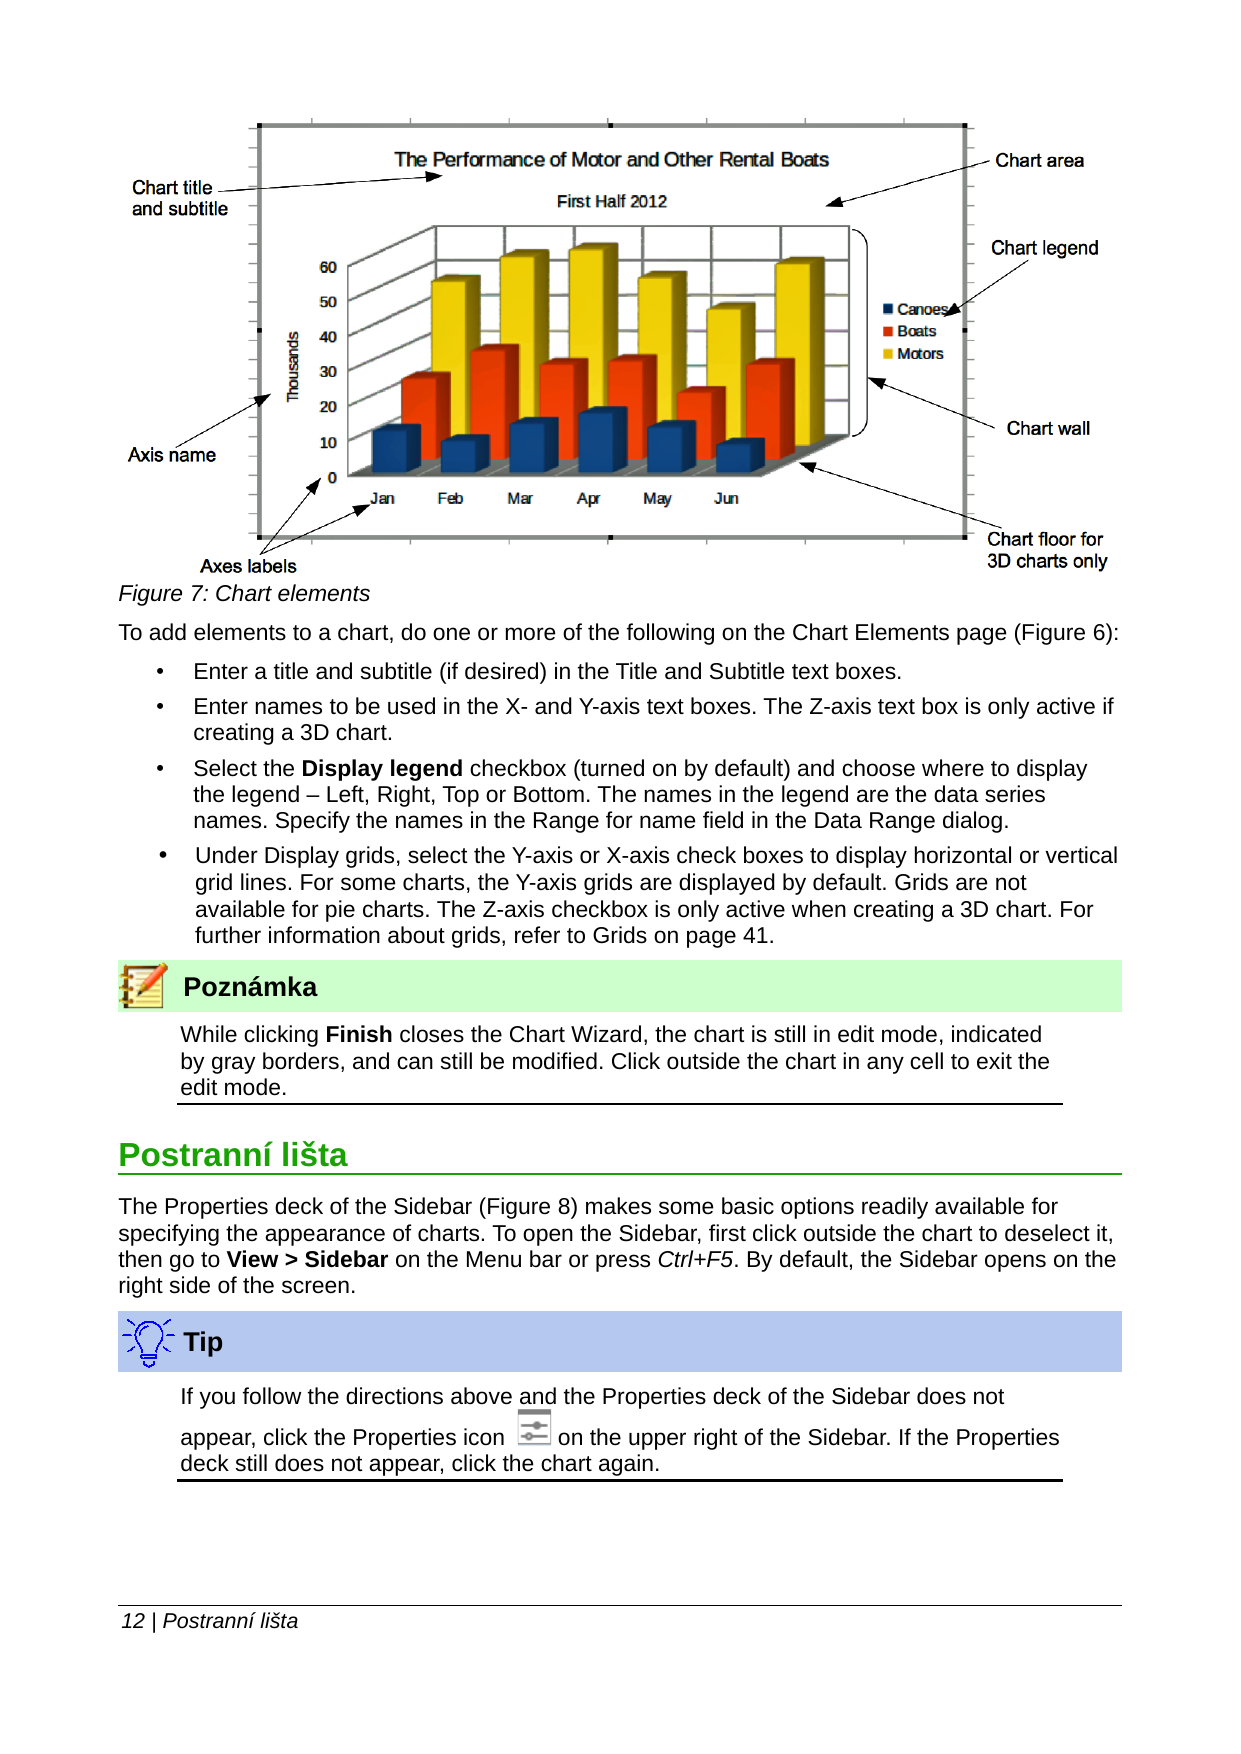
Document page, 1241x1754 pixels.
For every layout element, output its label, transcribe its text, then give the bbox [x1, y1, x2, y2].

text Figure 7: Chart elements [118, 581, 1122, 606]
text While clicking Finish closes the Chart Wizard, the chart is still in edit mode, indicated by gray borders, and can still be modified. Click outside the chart in any cell to exit the edit mode. [177, 1018, 1063, 1103]
text To add elements to a chart, do one or more of the following on the Chart Elements page (Figure 6): [118, 619, 1122, 645]
subtitle Poznámka [118, 960, 1122, 1012]
subtitle Tip [179, 1311, 1122, 1372]
list Under Display grids, select the Y-axis or X-axis check boxes to display horizontal or vertical grid lines. For some charts, the Y-axis grids are displayed by default. Grids are not available for pie charts. The Z-axis checkbox is only active when creating a 3D chart. For further information about grids, refer to Grids on page 41. [156, 842, 1122, 948]
list Enter a title and subtitle (if desired) in the Title and Subtitle text boxes. [156, 658, 1122, 684]
picture [119, 961, 170, 1012]
picture [119, 1311, 179, 1372]
text If you follow the directions above and the Properties deck of the Sidebar does not appear, click the Properties icon on the upper right of the Sidebar. If the Properties deck still does not appear, click the chart again. [177, 1380, 1063, 1479]
text The Properties deck of the Sidebar (Figure 8) makes some basic options readily available for specifying the appearance of charts. To open the Sidebar, first click outside the chart to deselect it, then go to View > Sidebar on the Menu bar or press Ctrl+F5. By default, the Sidebar opens on the right side of the screen. [118, 1193, 1122, 1298]
list Select the Display legend checkbox (turned on by default) and choose where to display the legend – Left, Right, Top or Bottom. The names in the legend are the data series names. Specify the names in the Range for name field in the Data Range dialog. [156, 754, 1122, 834]
picture [118, 118, 1123, 581]
list Enter names to be used in the X- and Y-axis text boxes. The Z-axis text box is only active if creating a 3D chart. [156, 693, 1122, 746]
picture [517, 1409, 552, 1446]
subtitle Postranní lišta [118, 1135, 1122, 1173]
